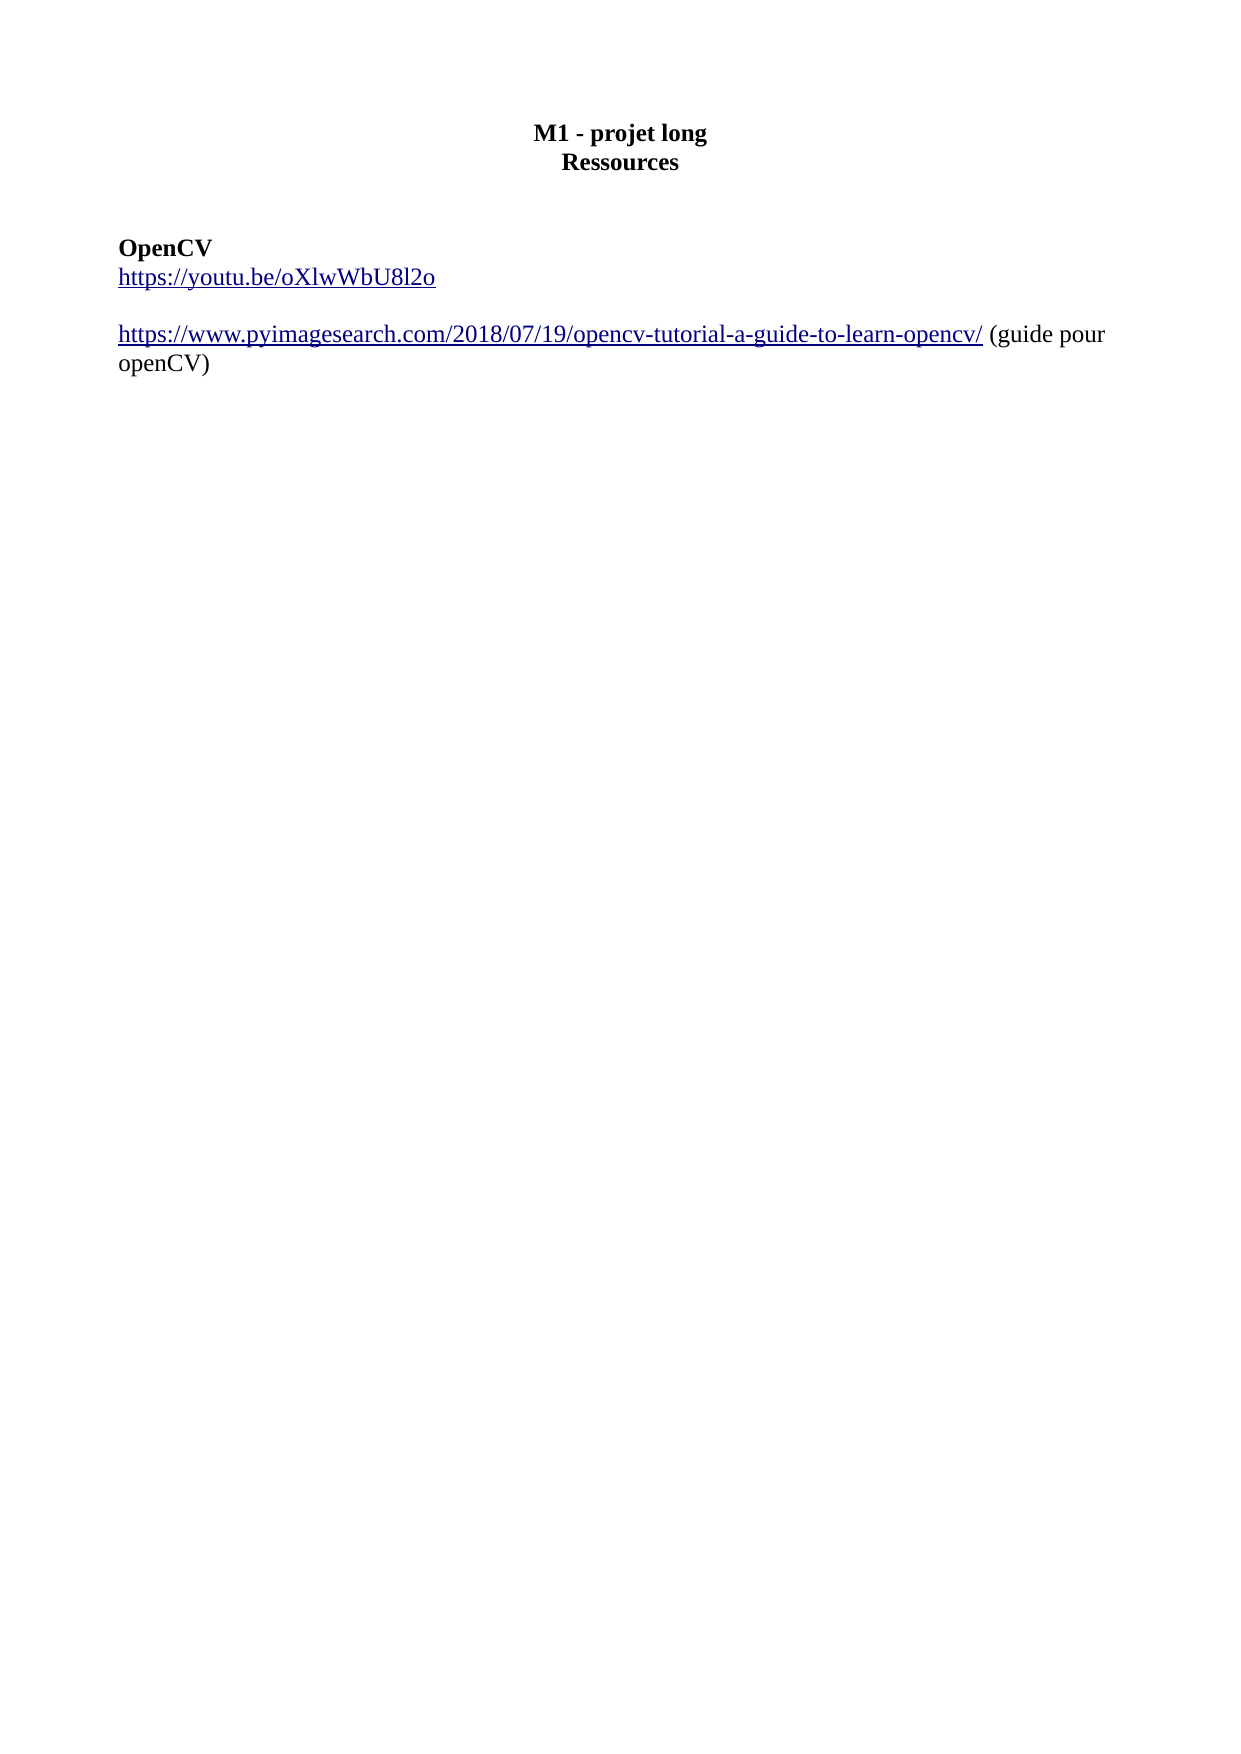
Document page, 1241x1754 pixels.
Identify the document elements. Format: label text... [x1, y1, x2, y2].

text M1 - projet long [118, 118, 1122, 147]
text Ressources [118, 147, 1122, 176]
text https://www.pyimagesearch.com/2018/07/19/opencv-tutorial-a-guide-to-learn-opencv/ (guide pour openCV) [118, 319, 1122, 377]
text OpenCV [118, 233, 1122, 262]
text https://youtu.be/oXlwWbU8l2o [118, 262, 1122, 291]
